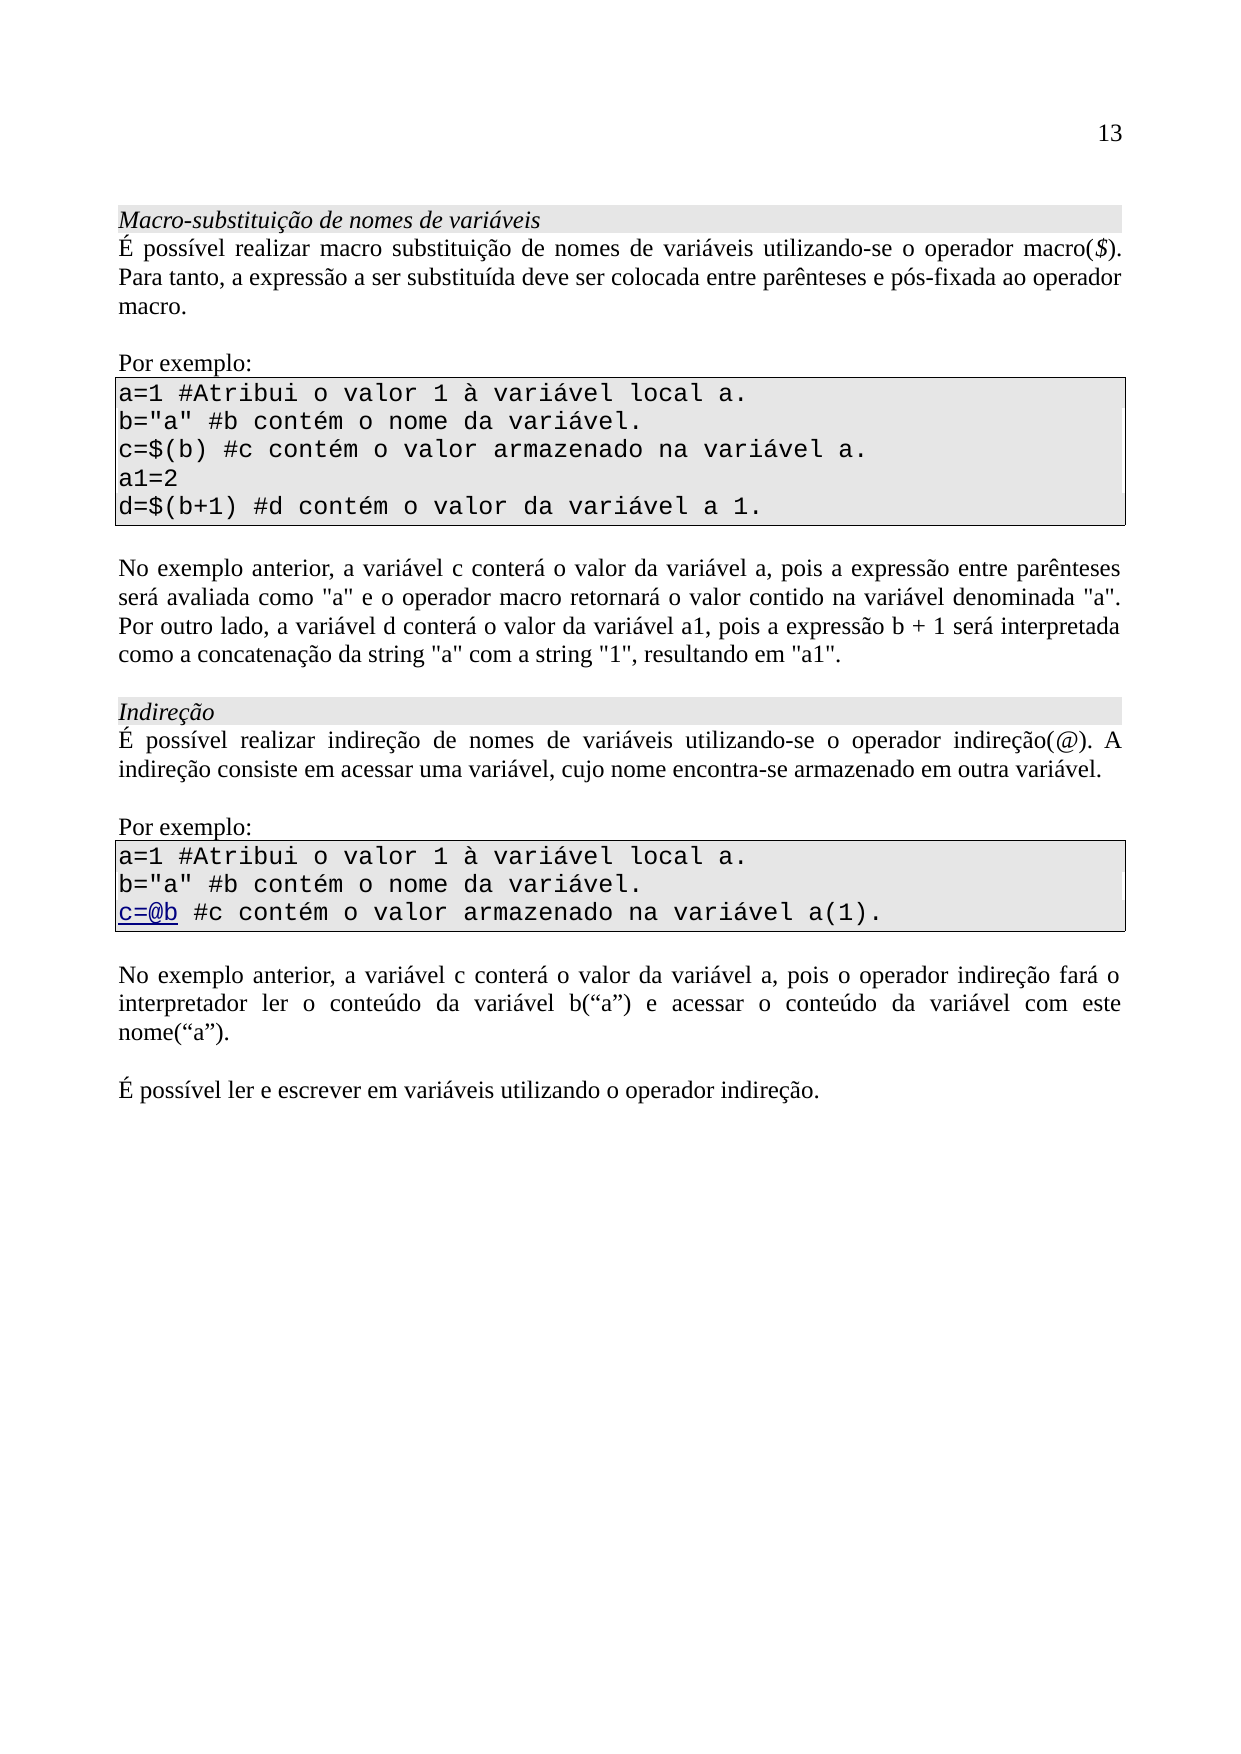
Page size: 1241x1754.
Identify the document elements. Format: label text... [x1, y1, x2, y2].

text É possível realizar indireção de nomes de variáveis utilizando-se o operador indireção(@). A indireção consiste em acessar uma variável, cujo nome encontra-se armazenado em outra variável. [118, 725, 1122, 783]
text É possível ler e escrever em variáveis utilizando o operador indireção. [118, 1075, 1122, 1103]
text b="a" #b contém o nome da variável. [118, 872, 1122, 897]
text No exemplo anterior, a variável c conterá o valor da variável a, pois o operador indireção fará o interpretador ler o conteúdo da variável b(“a”) e acessar o conteúdo da variável com este nome(“a”). [118, 960, 1122, 1046]
text No exemplo anterior, a variável c conterá o valor da variável a, pois a expressão entre parênteses será avaliada como "a" e o operador macro retornará o valor contido na variável denominada "a". Por outro lado, a variável d conterá o valor da variável a1, pois a expressão b + 1 será interpretada como a concatenação da string "a" com a string "1", resultando em "a1". [118, 553, 1122, 668]
text a=1 #Atribui o valor 1 à variável local a. [116, 378, 1125, 408]
text c=$(b) #c contém o valor armazenado na variável a. [118, 437, 1122, 465]
text c=@b #c contém o valor armazenado na variável a(1). [116, 897, 1125, 931]
text Por exemplo: [118, 812, 1122, 840]
text b="a" #b contém o nome da variável. [118, 408, 1122, 437]
text Por exemplo: [118, 348, 1122, 377]
text É possível realizar macro substituição de nomes de variáveis utilizando-se o operador macro($). Para tanto, a expressão a ser substituída deve ser colocada entre parênteses e pós-fixada ao operador macro. [118, 233, 1122, 320]
text a=1 #Atribui o valor 1 à variável local a. [116, 841, 1125, 872]
text Macro-substituição de nomes de variáveis [118, 205, 1122, 233]
text Indireção [118, 697, 1122, 725]
text d=$(b+1) #d contém o valor da variável a 1. [116, 491, 1125, 525]
text a1=2 [118, 465, 1122, 491]
